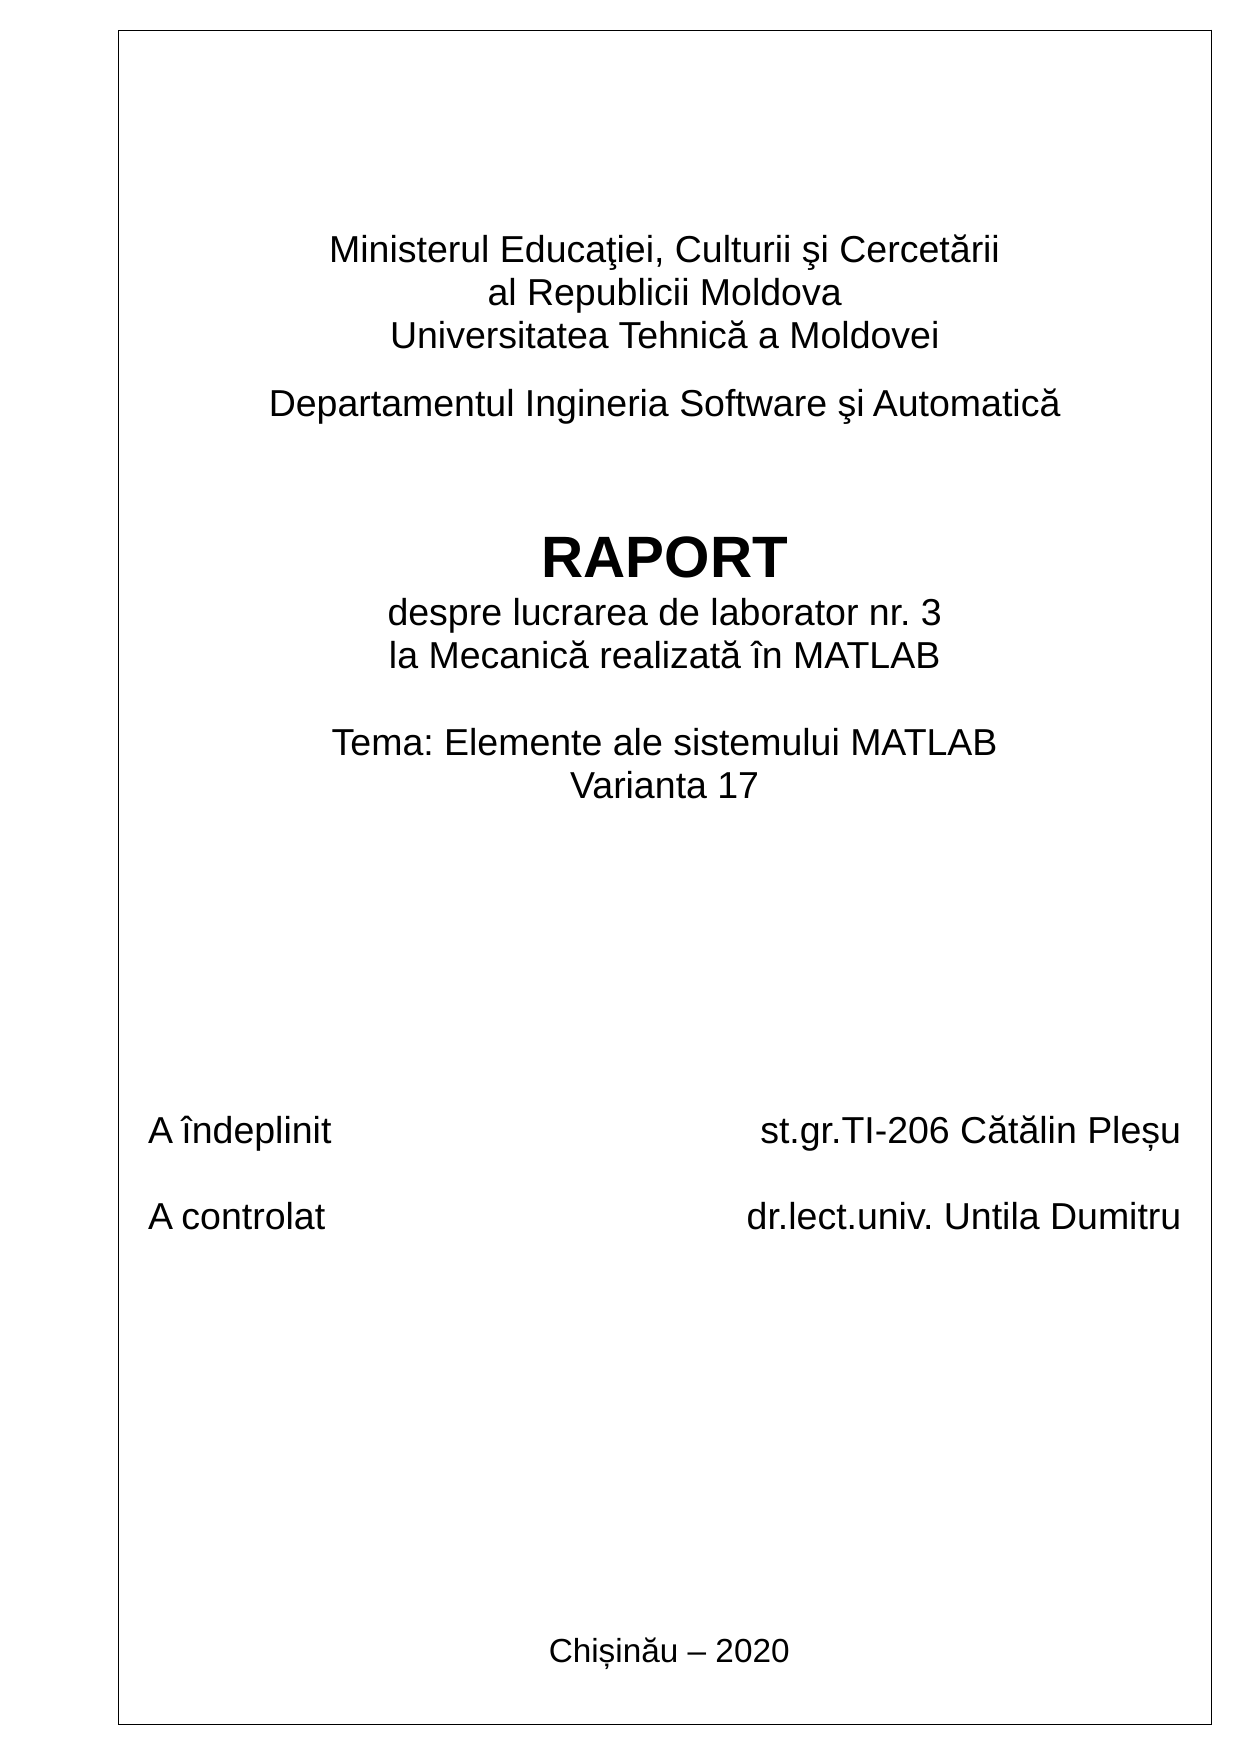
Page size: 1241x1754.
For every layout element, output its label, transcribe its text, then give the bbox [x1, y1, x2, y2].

table_cell dr.lect.univ. Untila Dumitru [664, 1194, 1181, 1237]
text Universitatea Tehnică a Moldovei [148, 313, 1181, 356]
table_cell [148, 1151, 664, 1194]
table_header st.gr.TI-206 Cătălin Pleșu [664, 1108, 1181, 1151]
text al Republicii Moldova [148, 270, 1181, 313]
text la Mecanică realizată în MATLAB [148, 633, 1181, 677]
text Varianta 17 [148, 763, 1181, 806]
text RAPORT [148, 523, 1181, 590]
table_cell A controlat [148, 1194, 664, 1237]
text Chișinău – 2020 [148, 1631, 1181, 1669]
text Ministerul Educaţiei, Culturii şi Cercetării [148, 227, 1181, 270]
table_cell [664, 1151, 1181, 1194]
text Tema: Elemente ale sistemului MATLAB [148, 720, 1181, 763]
subtitle Departamentul Ingineria Software şi Automatică [148, 381, 1181, 424]
text despre lucrarea de laborator nr. 3 [148, 590, 1181, 633]
table_header A îndeplinit [148, 1108, 664, 1151]
